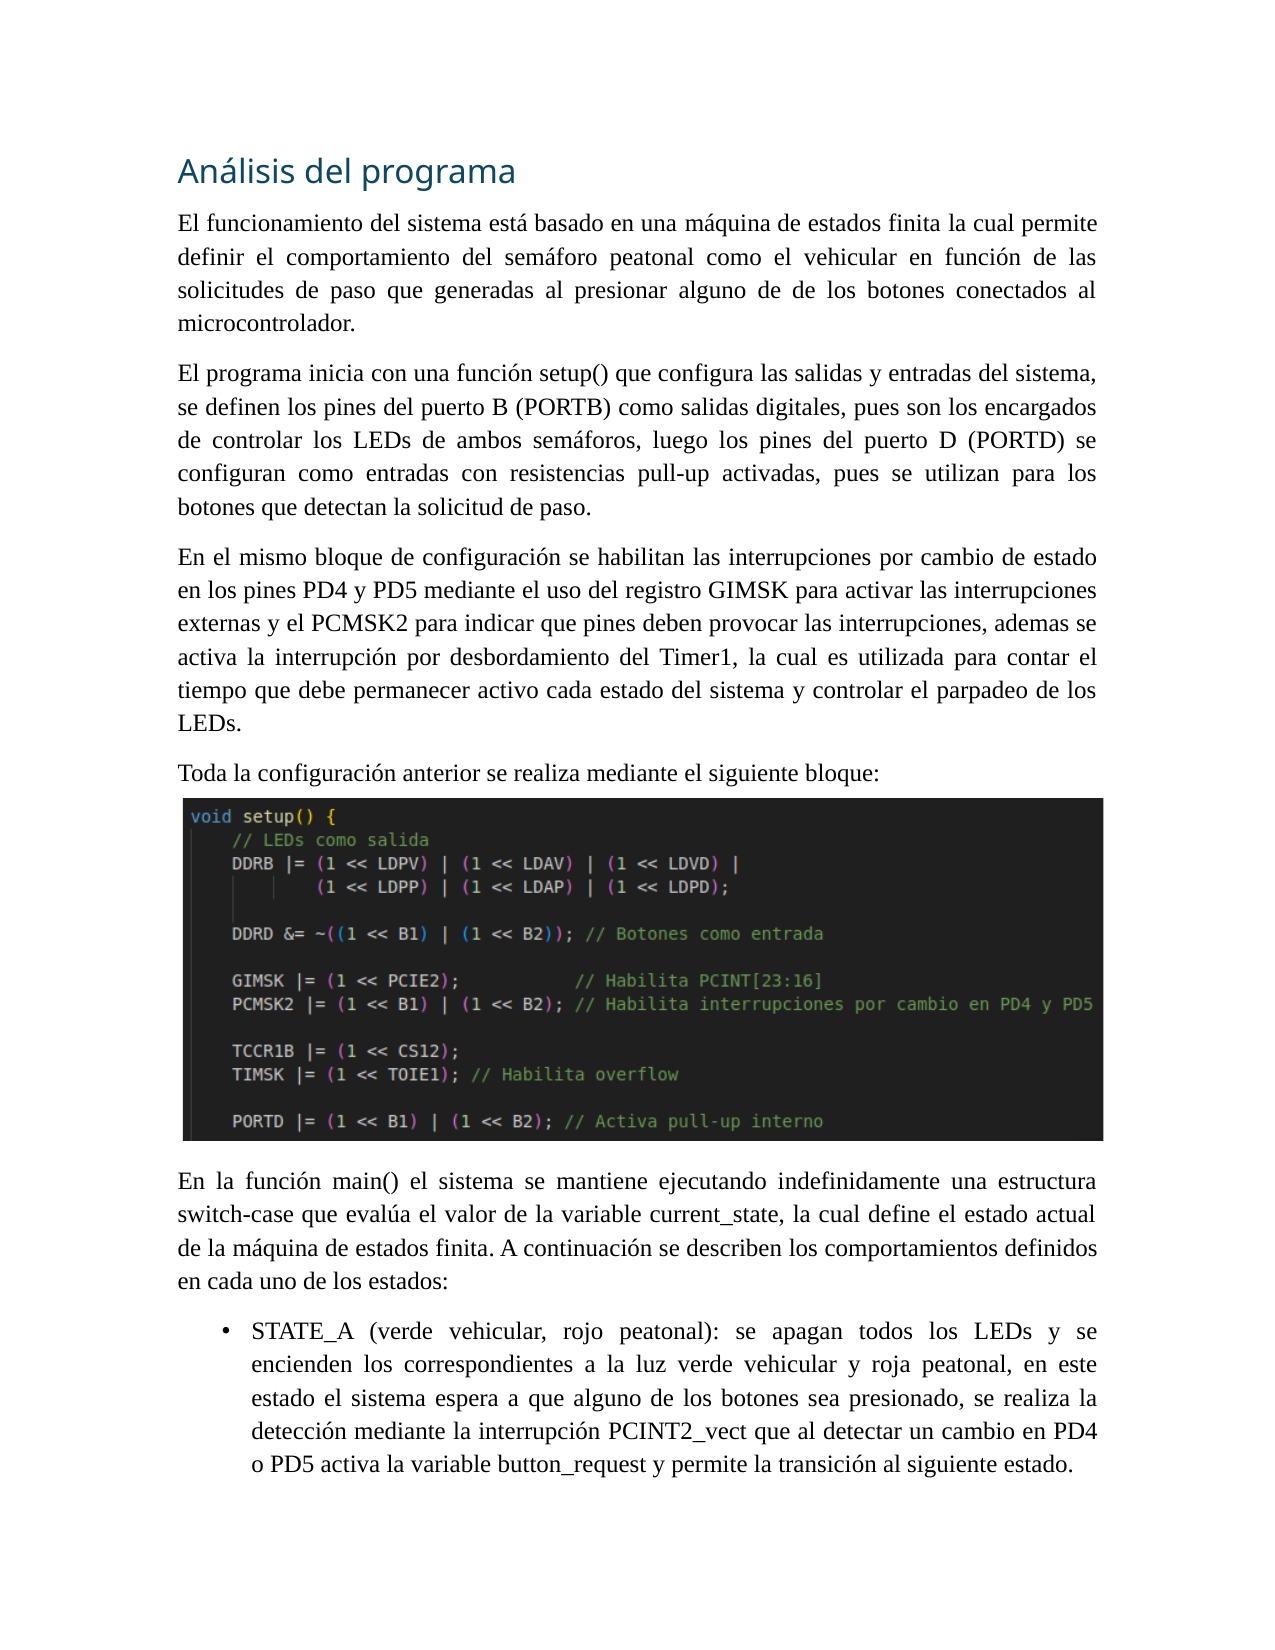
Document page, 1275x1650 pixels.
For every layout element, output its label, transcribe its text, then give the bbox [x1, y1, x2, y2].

text En la función main() el sistema se mantiene ejecutando indefinidamente una estructura switch-case que evalúa el valor de la variable current_state, la cual define el estado actual de la máquina de estados finita. A continuación se describen los comportamientos definidos en cada uno de los estados: [177, 808, 1098, 1295]
text El programa inicia con una función setup() que configura las salidas y entradas del sistema, se definen los pines del puerto B (PORTB) como salidas digitales, pues son los encargados de controlar los LEDs de ambos semáforos, luego los pines del puerto D (PORTD) se configuran como entradas con resistencias pull-up activadas, pues se utilizan para los botones que detectan la solicitud de paso. [177, 358, 1098, 521]
text En el mismo bloque de configuración se habilitan las interrupciones por cambio de estado en los pines PD4 y PD5 mediante el uso del registro GIMSK para activar las interrupciones externas y el PCMSK2 para indicar que pines deben provocar las interrupciones, ademas se activa la interrupción por desbordamiento del Timer1, la cual es utilizada para contar el tiempo que debe permanecer activo cada estado del sistema y controlar el parpadeo de los LEDs. [177, 542, 1098, 737]
text Toda la configuración anterior se realiza mediante el siguiente bloque: [177, 758, 1098, 787]
list STATE_A (verde vehicular, rojo peatonal): se apagan todos los LEDs y se encienden los correspondientes a la luz verde vehicular y roja peatonal, en este estado el sistema espera a que alguno de los botones sea presionado, se realiza la detección mediante la interrupción PCINT2_vect que al detectar un cambio en PD4 o PD5 activa la variable button_request y permite la transición al siguiente estado. [222, 1316, 1098, 1478]
picture [182, 798, 1104, 1141]
subtitle Análisis del programa [177, 148, 1098, 193]
text El funcionamiento del sistema está basado en una máquina de estados finita la cual permite definir el comportamiento del semáforo peatonal como el vehicular en función de las solicitudes de paso que generadas al presionar alguno de de los botones conectados al microcontrolador. [177, 208, 1098, 337]
